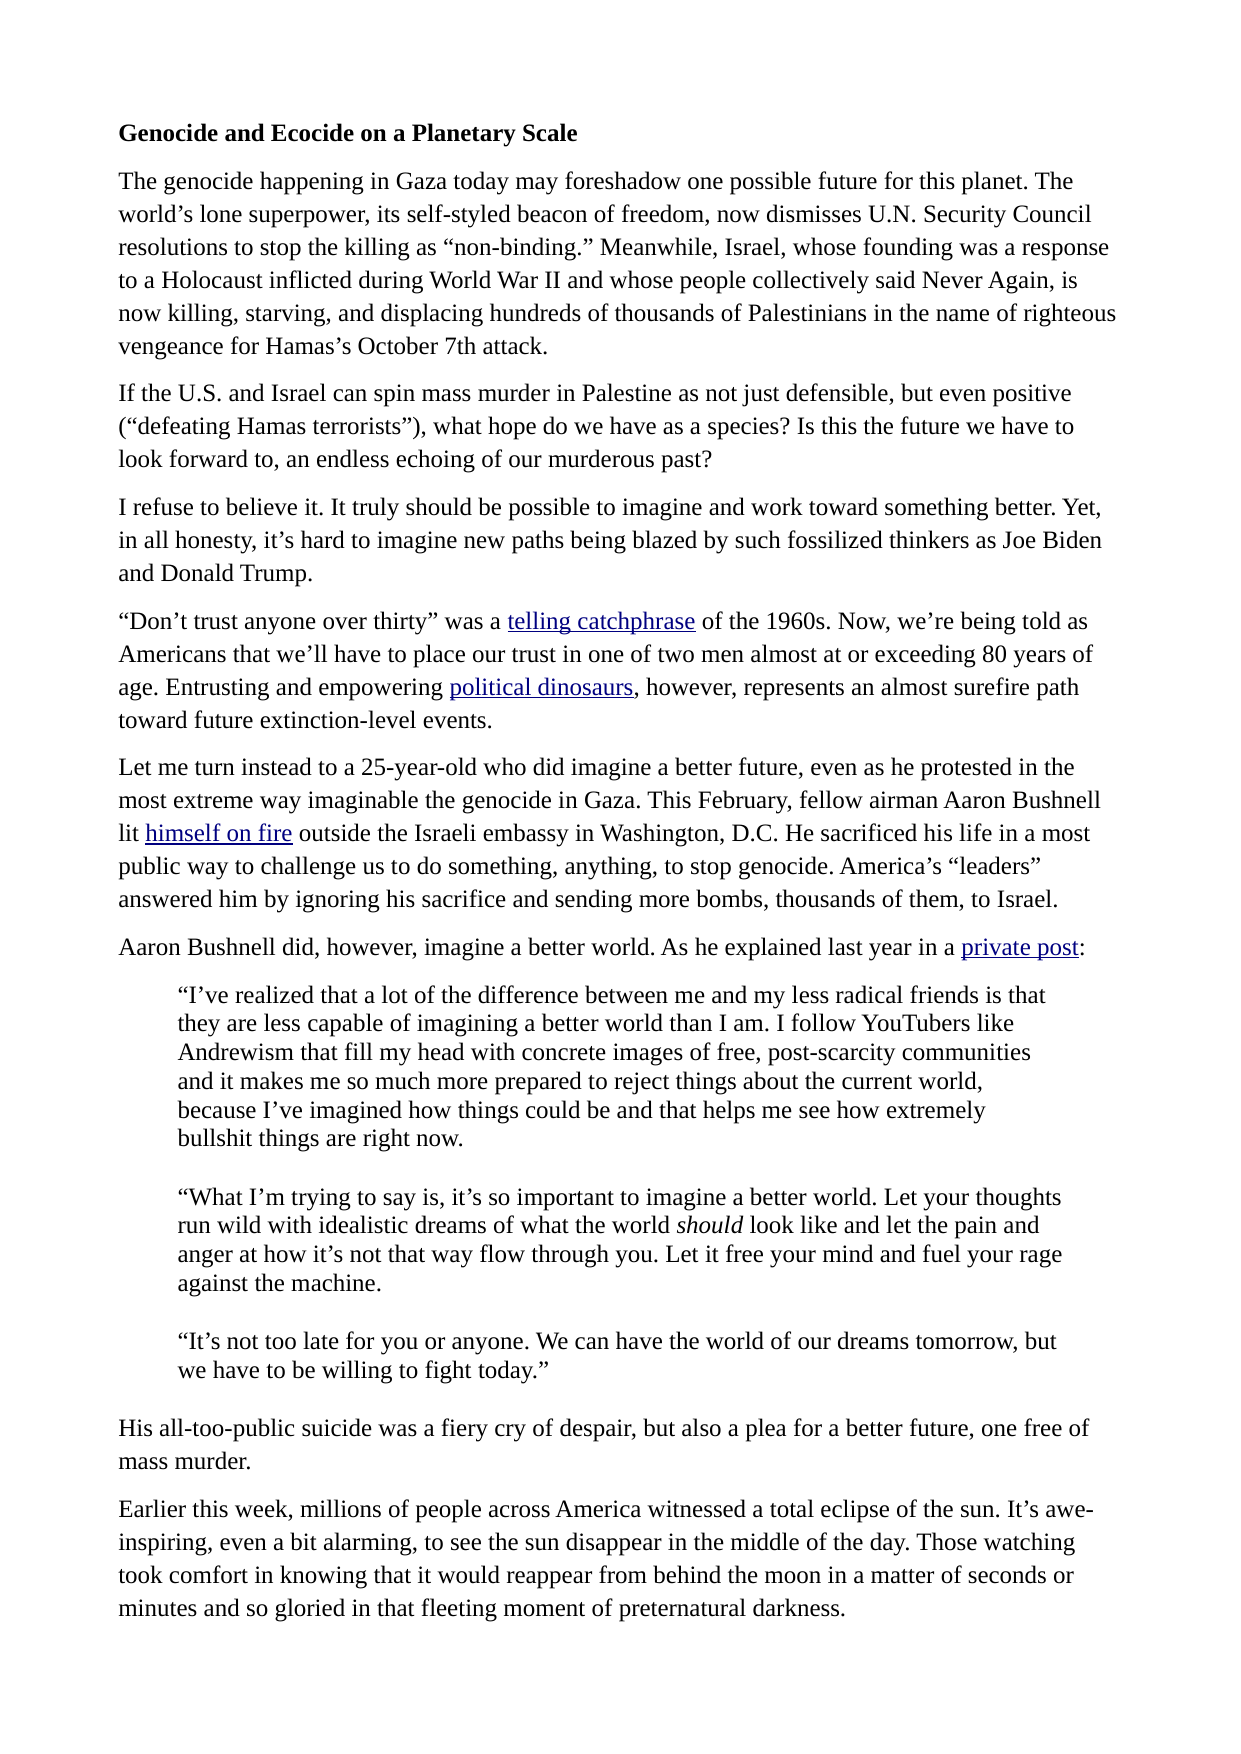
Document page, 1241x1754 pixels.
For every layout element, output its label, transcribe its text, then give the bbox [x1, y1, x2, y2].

text “It’s not too late for you or anyone. We can have the world of our dreams tomorrow, but we have to be willing to fight today.” [177, 1326, 1063, 1384]
text Earlier this week, millions of people across America witnessed a total eclipse of the sun. It’s awe-inspiring, even a bit alarming, to see the sun disappear in the middle of the day. Those watching took comfort in knowing that it would reappear from behind the moon in a matter of seconds or minutes and so gloried in that fleeting moment of preternatural darkness. [118, 1494, 1122, 1622]
text His all-too-public suicide was a fiery cry of despair, but also a plea for a better future, one free of mass murder. [118, 1413, 1122, 1475]
text If the U.S. and Israel can spin mass murder in Palestine as not just defensible, but even positive (“defeating Hamas terrorists”), what hope do we have as a species? Is this the future we have to look forward to, an endless echoing of our murderous past? [118, 378, 1122, 473]
text “What I’m trying to say is, it’s so important to imagine a better world. Let your thoughts run wild with idealistic dreams of what the world should look like and let the pain and anger at how it’s not that way flow through you. Let it free your mind and fuel your rage against the machine. [177, 1182, 1063, 1297]
text The genocide happening in Gaza today may foreshadow one possible future for this planet. The world’s lone superpower, its self-styled beacon of freedom, now dismisses U.N. Security Council resolutions to stop the killing as “non-binding.” Meanwhile, Israel, whose founding was a response to a Holocaust inflicted during World War II and whose people collectively said Never Again, is now killing, starving, and displacing hundreds of thousands of Palestinians in the name of righteous vengeance for Hamas’s October 7th attack. [118, 166, 1122, 359]
text Genocide and Ecocide on a Planetary Scale [118, 118, 1122, 147]
text Let me turn instead to a 25-year-old who did imagine a better future, even as he protested in the most extreme way imaginable the genocide in Gaza. This February, fellow airman Aaron Bushnell lit himself on fire outside the Israeli embassy in Washington, D.C. He sacrificed his life in a most public way to challenge us to do something, anything, to stop genocide. America’s “leaders” answered him by ignoring his sacrifice and sending more bombs, thousands of them, to Israel. [118, 752, 1122, 913]
text I refuse to believe it. It truly should be possible to imagine and work toward something better. Yet, in all honesty, it’s hard to imagine new paths being blazed by such fossilized thinkers as Joe Biden and Donald Trump. [118, 492, 1122, 587]
text “Don’t trust anyone over thirty” was a telling catchphrase of the 1960s. Now, we’re being told as Americans that we’ll have to place our trust in one of two men almost at or exceeding 80 years of age. Entrusting and empowering political dinosaurs, however, represents an almost surefire path toward future extinction-level events. [118, 606, 1122, 733]
text Aaron Bushnell did, however, imagine a better world. As he explained last year in a private post: [118, 932, 1122, 961]
text “I’ve realized that a lot of the difference between me and my less radical friends is that they are less capable of imagining a better world than I am. I follow YouTubers like Andrewism that fill my head with concrete images of free, post-scarcity communities and it makes me so much more prepared to reject things about the current world, because I’ve imagined how things could be and that helps me see how extremely bullshit things are right now. [177, 980, 1063, 1152]
